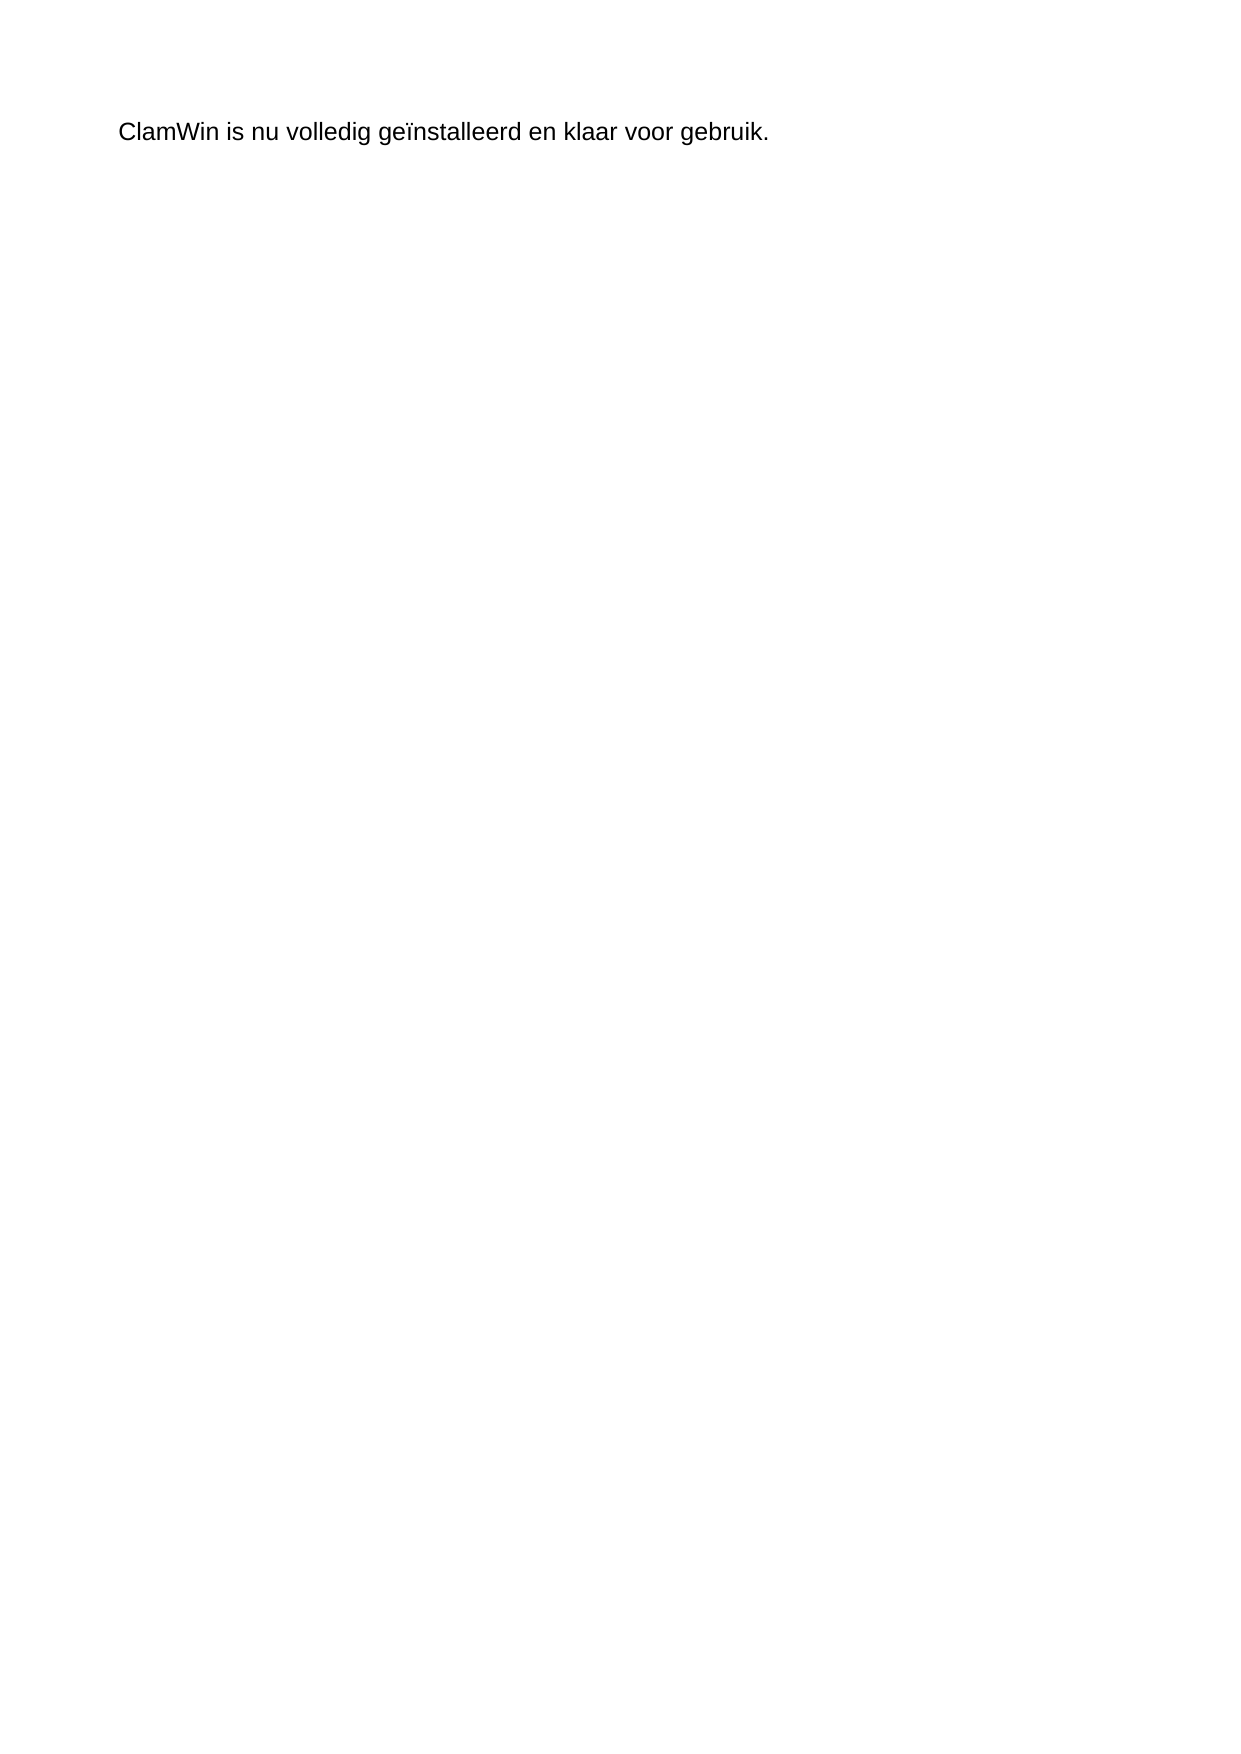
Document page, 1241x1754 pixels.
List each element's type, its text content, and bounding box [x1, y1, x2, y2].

text ClamWin is nu volledig geïnstalleerd en klaar voor gebruik. [118, 118, 1122, 146]
